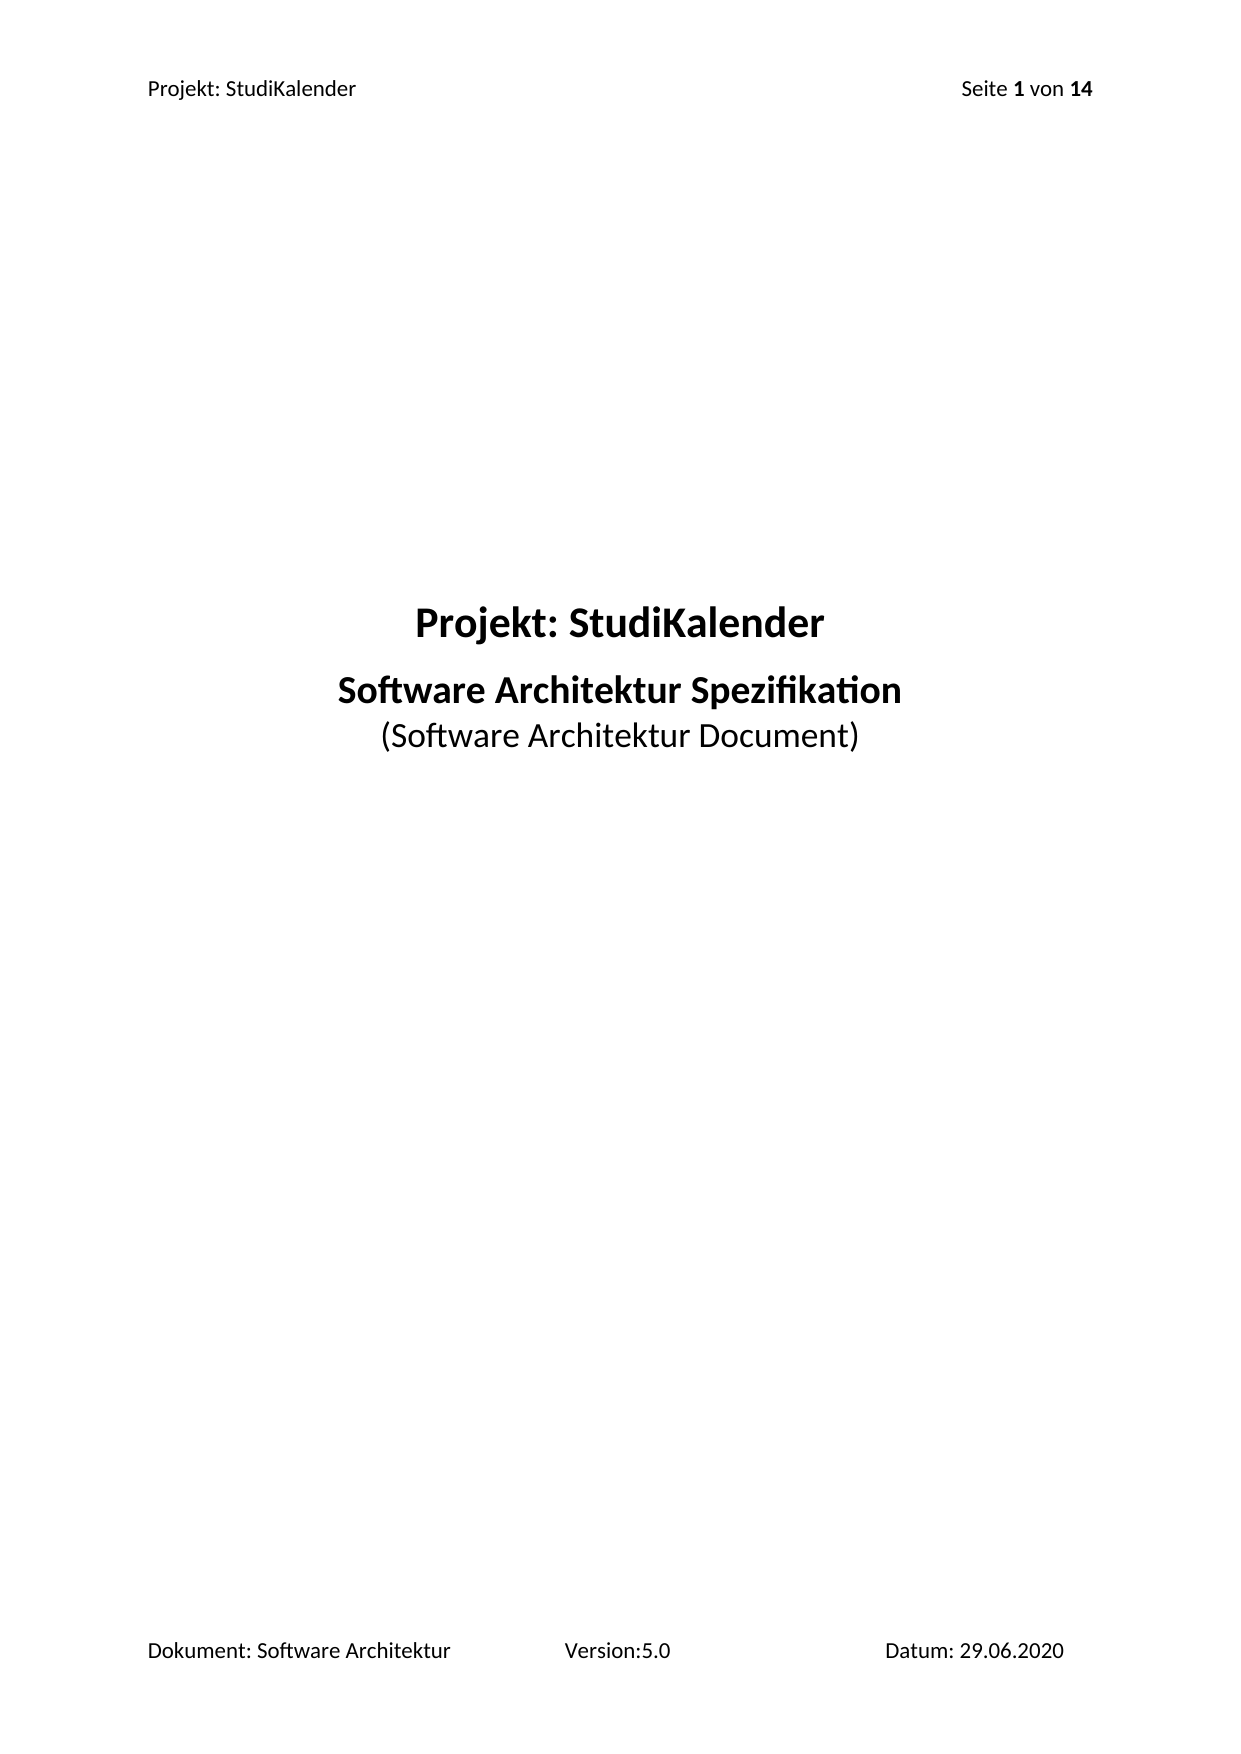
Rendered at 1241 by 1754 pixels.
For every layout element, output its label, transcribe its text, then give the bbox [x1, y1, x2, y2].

text Projekt: StudiKalender [148, 594, 1093, 648]
text Software Architektur Spezifikation [148, 664, 1093, 713]
text (Software Architektur Document) [148, 713, 1093, 756]
